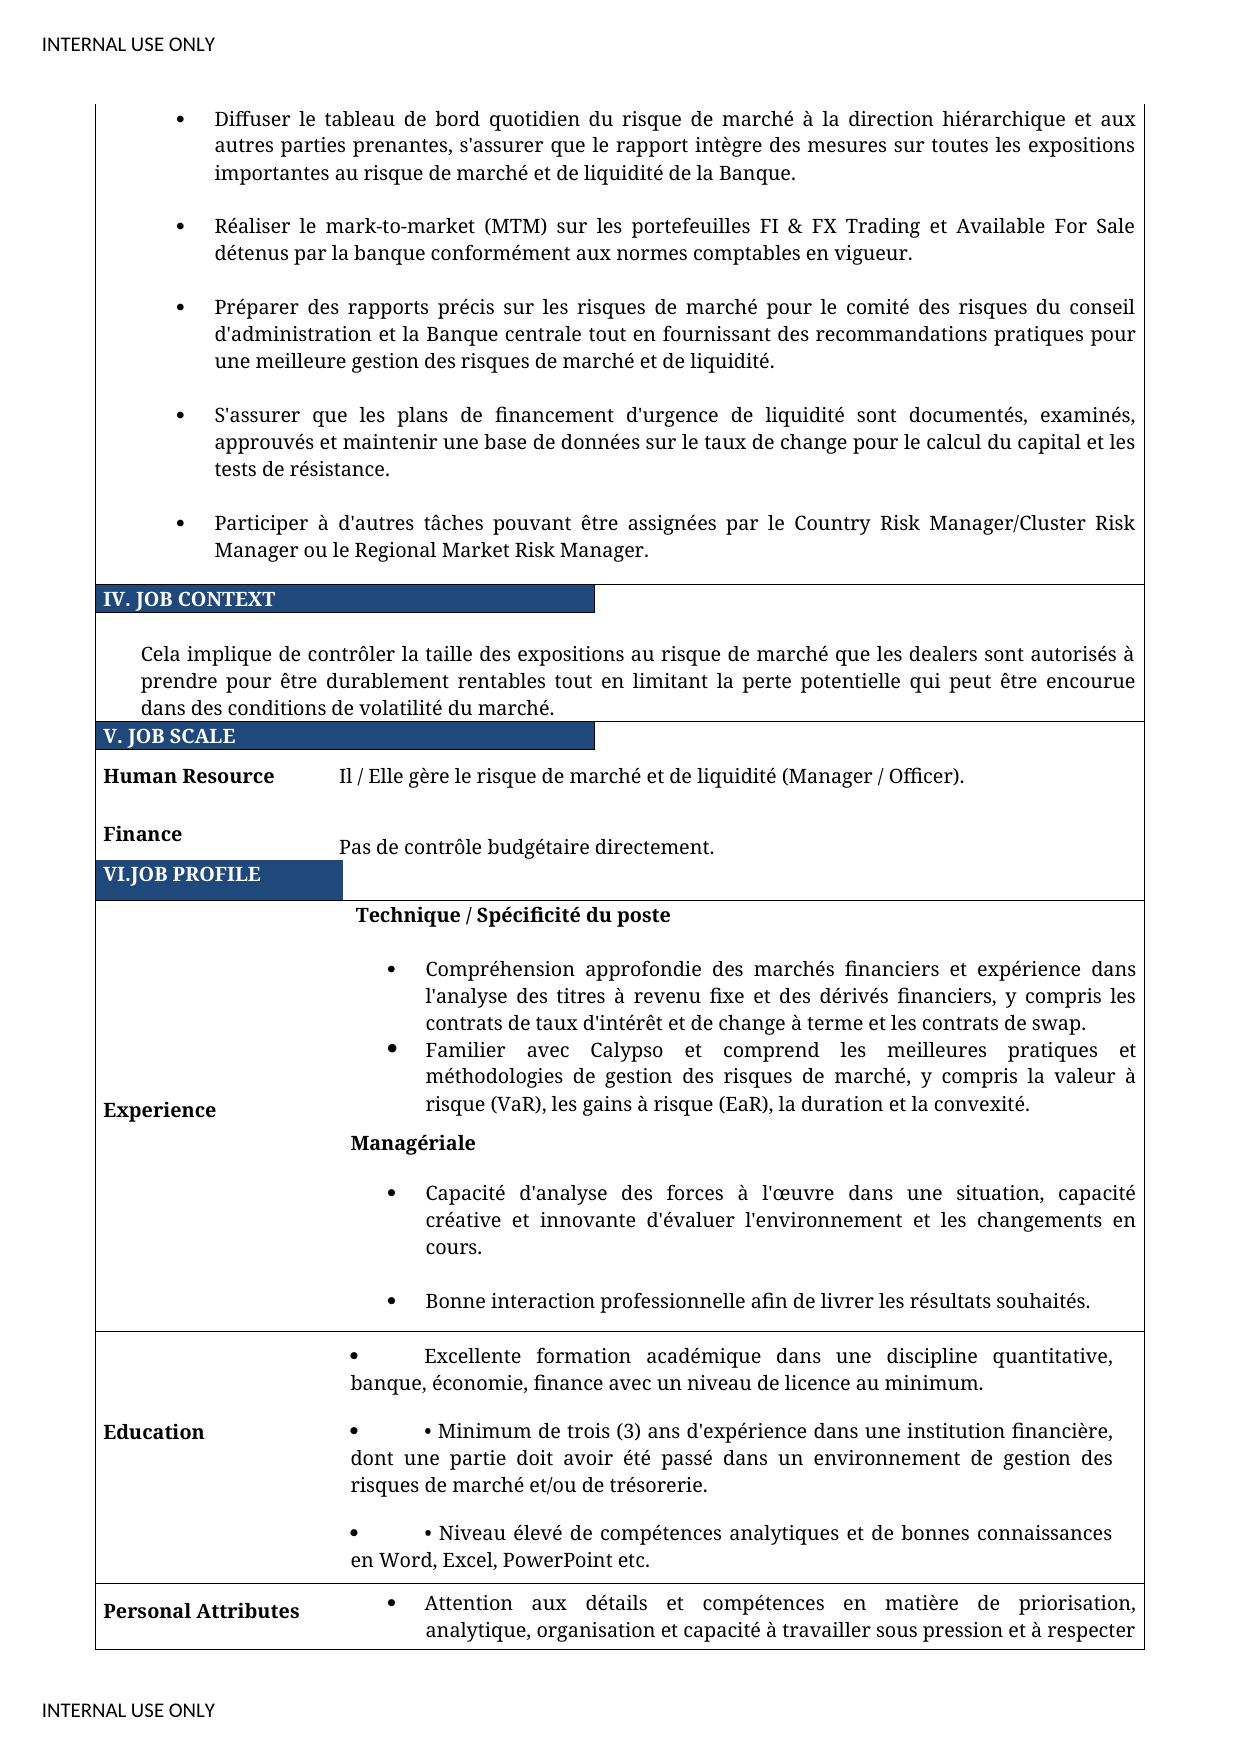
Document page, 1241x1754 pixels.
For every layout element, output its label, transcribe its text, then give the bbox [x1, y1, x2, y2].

table_cell Il / Elle gère le risque de marché et de liquidité (Manager / Officer). [332, 749, 1144, 806]
table_cell V. JOB SCALE [96, 722, 594, 749]
table_cell Pas de contrôle budgétaire directement. [332, 806, 1144, 860]
table_cell Assurer la surveillance et la supervision globales des activités de risque de marché dans la banque en vue de la réalisation des objectifs liés à la gestion du risque de marché. Développer une culture « de risques de marché », effectuer des tests de résistance et des scénarios appropriés et s'assurer que toutes les expositions importantes au risque de marché sont identifiées, mesurées, évaluées, hiérarchisées, gérées, surveillées et traitées de manière cohérente et efficace dans l'ensemble de la Banque. Mettre en œuvre les politiques et directives de mesure, de gestion et de reporting des risques de marché, et dans le respect de la réglementation, en veillant à ce que les transactions s’opèrent qu’avec des contreparties approuvées. Responsable de l'identification des problèmes critiques émanant des expositions au risque de liquidité et de prix au bilan et hors bilan de la banque et les communiquer régulièrement aux principales parties prenantes, y compris le directeur des risques pays, le comité actif/passif (ALCO), le comité de gestion des risques et le conseil d'administration si besoin. Surveiller activement les limites de prix et de liquidité et prendre les mesures appropriées en cas de dépassement. Veiller à ce que des contrôles rigoureux des risques de marché soient maintenus pour prévenir les expositions non autorisées ; également générer des informations indépendantes, précises et opportunes sur la gestion des risques de marché pour le département de risques et la direction générale. Surveiller les limites fixées pour les dealers, les produits et les contreparties, surveiller et signaler les risques de liquidité et les positions de risque de crédit. Examiner les rapports d'information sur le marché et prévoir les facteurs de risque du marché en vue de déterminer l'impact sur les positions au bilan et hors bilan de la Banque. Se conformer aux dispositions des accords de Bâle II et III ainsi qu'à toutes les lois, exigences réglementaires, directives et codes de conduite pertinents en vigueur dans le pays. Mesurer l'exposition de la banque au risque de liquidité via une analyse des ratios/indicateurs, des rapports sur les écarts et des tests de résistance à la liquidité tout en mettant en place le cadre nécessaire des signaux d'alerte précoce. Diffuser le tableau de bord quotidien du risque de marché à la direction hiérarchique et aux autres parties prenantes, s'assurer que le rapport intègre des mesures sur toutes les expositions importantes au risque de marché et de liquidité de la Banque. Réaliser le mark-to-market (MTM) sur les portefeuilles FI & FX Trading et Available For Sale détenus par la banque conformément aux normes comptables en vigueur. Préparer des rapports précis sur les risques de marché pour le comité des risques du conseil d'administration et la Banque centrale tout en fournissant des recommandations pratiques pour une meilleure gestion des risques de marché et de liquidité. S'assurer que les plans de financement d'urgence de liquidité sont documentés, examinés, approuvés et maintenir une base de données sur le taux de change pour le calcul du capital et les tests de résistance. Participer à d'autres tâches pouvant être assignées par le Country Risk Manager/Cluster Risk Manager ou le Regional Market Risk Manager. [96, 104, 1144, 584]
table_cell Experience [96, 901, 343, 1331]
table_cell Cela implique de contrôler la taille des expositions au risque de marché que les dealers sont autorisés à prendre pour être durablement rentables tout en limitant la perte potentielle qui peut être encourue dans des conditions de volatilité du marché. [96, 612, 1144, 721]
table_cell VI.JOB PROFILE [96, 860, 343, 900]
table_cell Technique / Spécificité du poste Compréhension approfondie des marchés financiers et expérience dans l'analyse des titres à revenu fixe et des dérivés financiers, y compris les contrats de taux d'intérêt et de change à terme et les contrats de swap. Familier avec Calypso et comprend les meilleures pratiques et méthodologies de gestion des risques de marché, y compris la valeur à risque (VaR), les gains à risque (EaR), la duration et la convexité. Managériale Capacité d'analyse des forces à l'œuvre dans une situation, capacité créative et innovante d'évaluer l'environnement et les changements en cours. Bonne interaction professionnelle afin de livrer les résultats souhaités. [343, 901, 1144, 1331]
table_cell [595, 722, 1144, 749]
table_cell IV. JOB CONTEXT [96, 585, 594, 612]
table_cell [343, 860, 1144, 900]
table_cell Human Resource [96, 750, 332, 806]
table_cell Personal Attributes [96, 1584, 343, 1649]
table_cell Education [96, 1332, 343, 1583]
table_cell [595, 585, 1144, 612]
table_cell Attention aux détails et compétences en matière de priorisation, analytique, organisation et capacité à travailler sous pression et à respecter [343, 1584, 1144, 1649]
table_cell Excellente formation académique dans une discipline quantitative, banque, économie, finance avec un niveau de licence au minimum. • Minimum de trois (3) ans d'expérience dans une institution financière, dont une partie doit avoir été passé dans un environnement de gestion des risques de marché et/ou de trésorerie. • Niveau élevé de compétences analytiques et de bonnes connaissances en Word, Excel, PowerPoint etc. [343, 1332, 1144, 1583]
table_cell Finance [96, 806, 332, 860]
